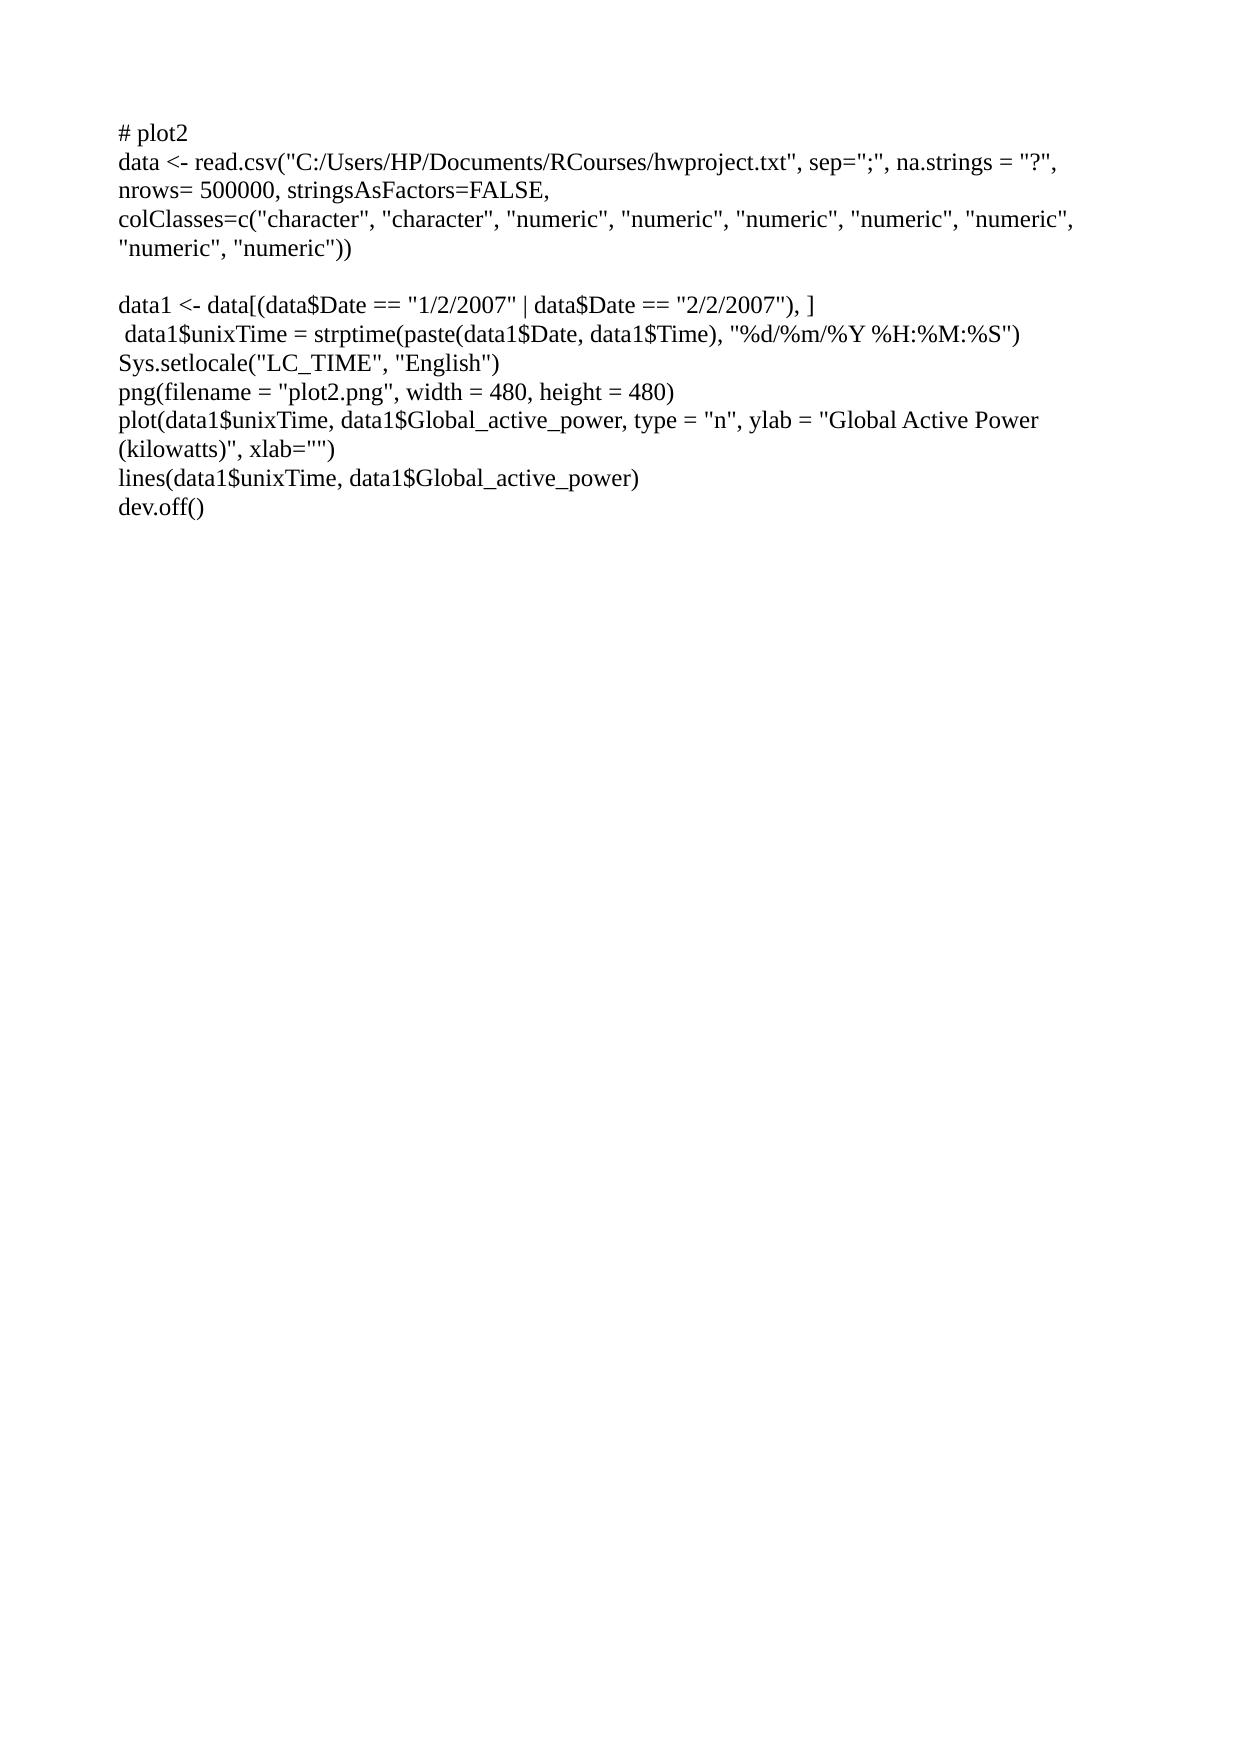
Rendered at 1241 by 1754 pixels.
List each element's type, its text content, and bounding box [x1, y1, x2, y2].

text plot(data1$unixTime, data1$Global_active_power, type = "n", ylab = "Global Active Power (kilowatts)", xlab="") [118, 406, 1122, 463]
text data1$unixTime = strptime(paste(data1$Date, data1$Time), "%d/%m/%Y %H:%M:%S") [118, 319, 1122, 348]
text Sys.setlocale("LC_TIME", "English") [118, 348, 1122, 377]
text dev.off() [118, 492, 1122, 521]
text data1 <- data[(data$Date == "1/2/2007" | data$Date == "2/2/2007"), ] [118, 291, 1122, 319]
text colClasses=c("character", "character", "numeric", "numeric", "numeric", "numeric", "numeric", "numeric", "numeric")) [118, 204, 1122, 262]
text # plot2 [118, 118, 1122, 147]
text data <- read.csv("C:/Users/HP/Documents/RCourses/hwproject.txt", sep=";", na.strings = "?", nrows= 500000, stringsAsFactors=FALSE, [118, 147, 1122, 204]
text lines(data1$unixTime, data1$Global_active_power) [118, 463, 1122, 492]
text png(filename = "plot2.png", width = 480, height = 480) [118, 377, 1122, 406]
